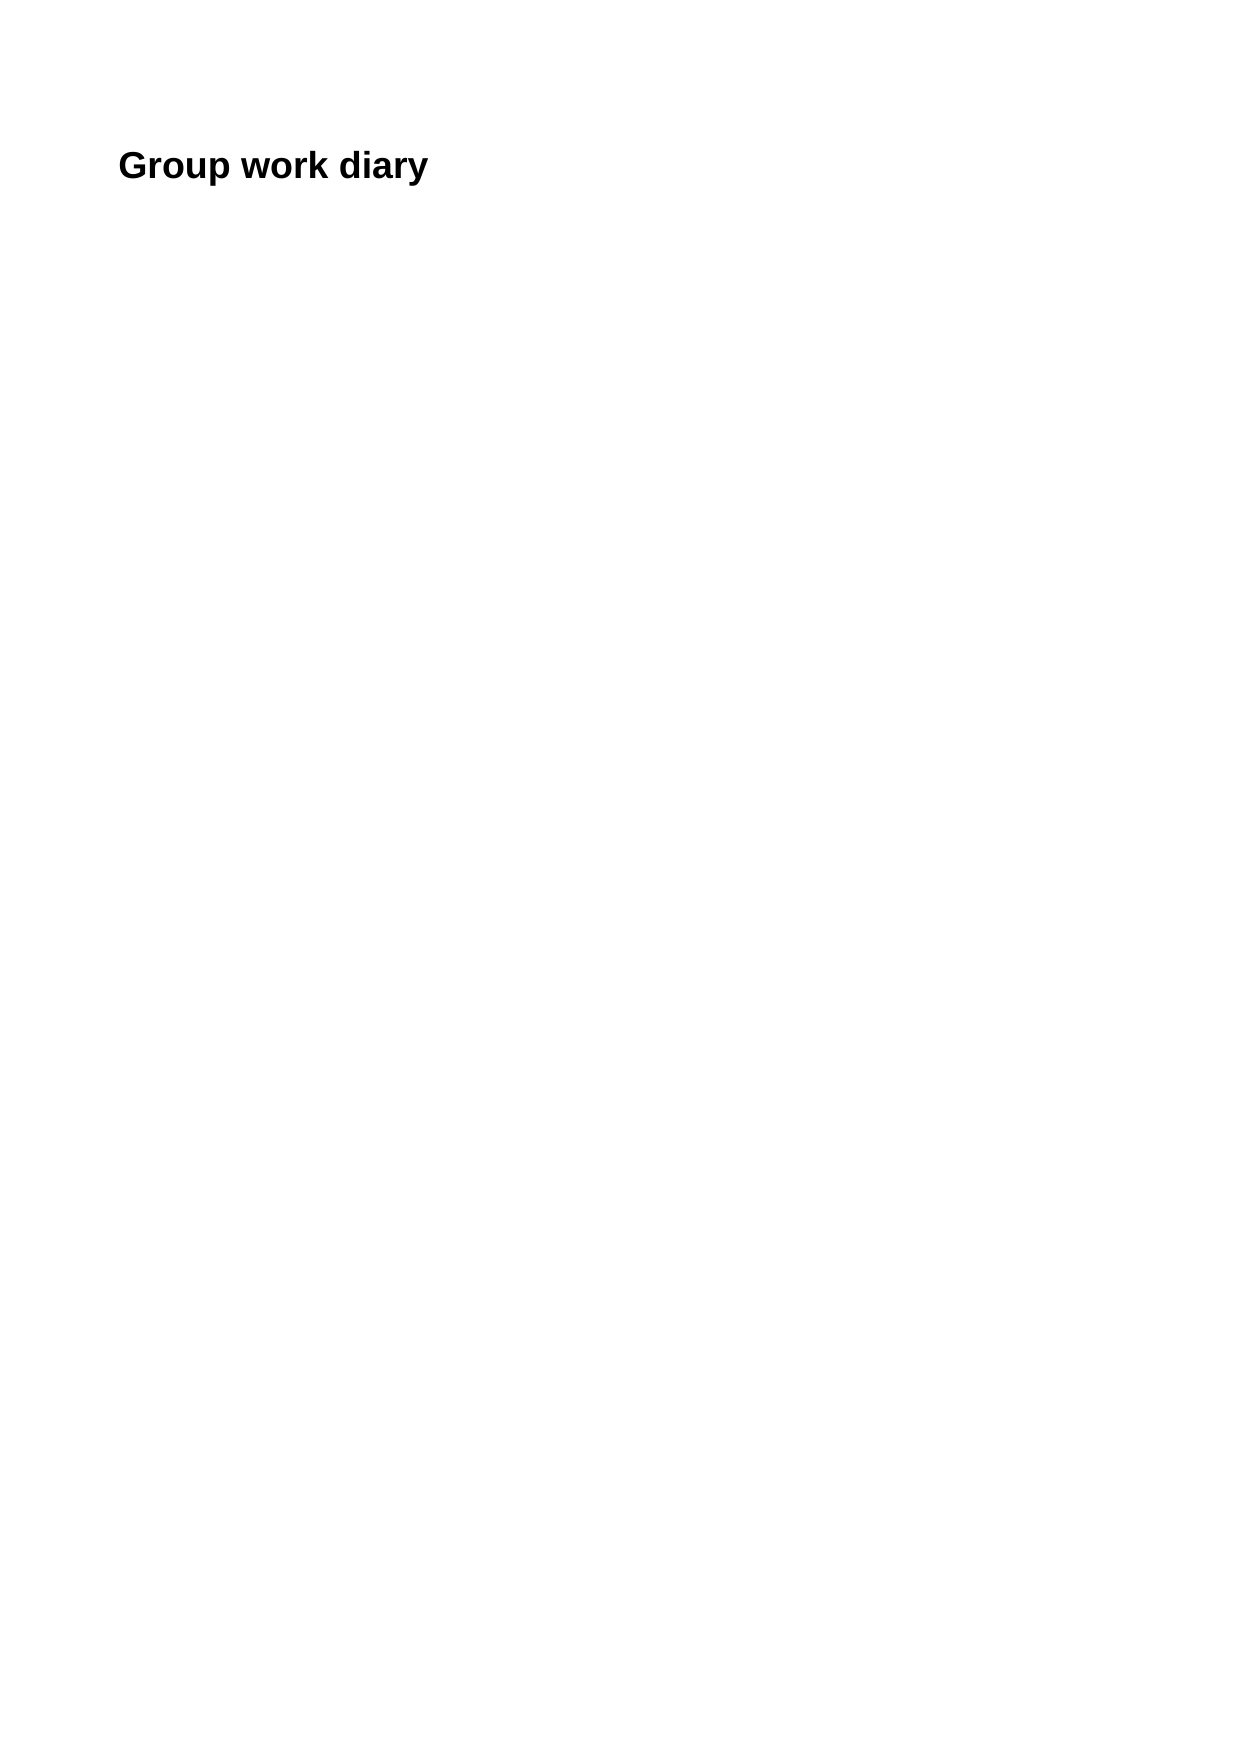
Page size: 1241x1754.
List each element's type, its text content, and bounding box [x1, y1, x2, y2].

subtitle Group work diary [118, 143, 1122, 186]
